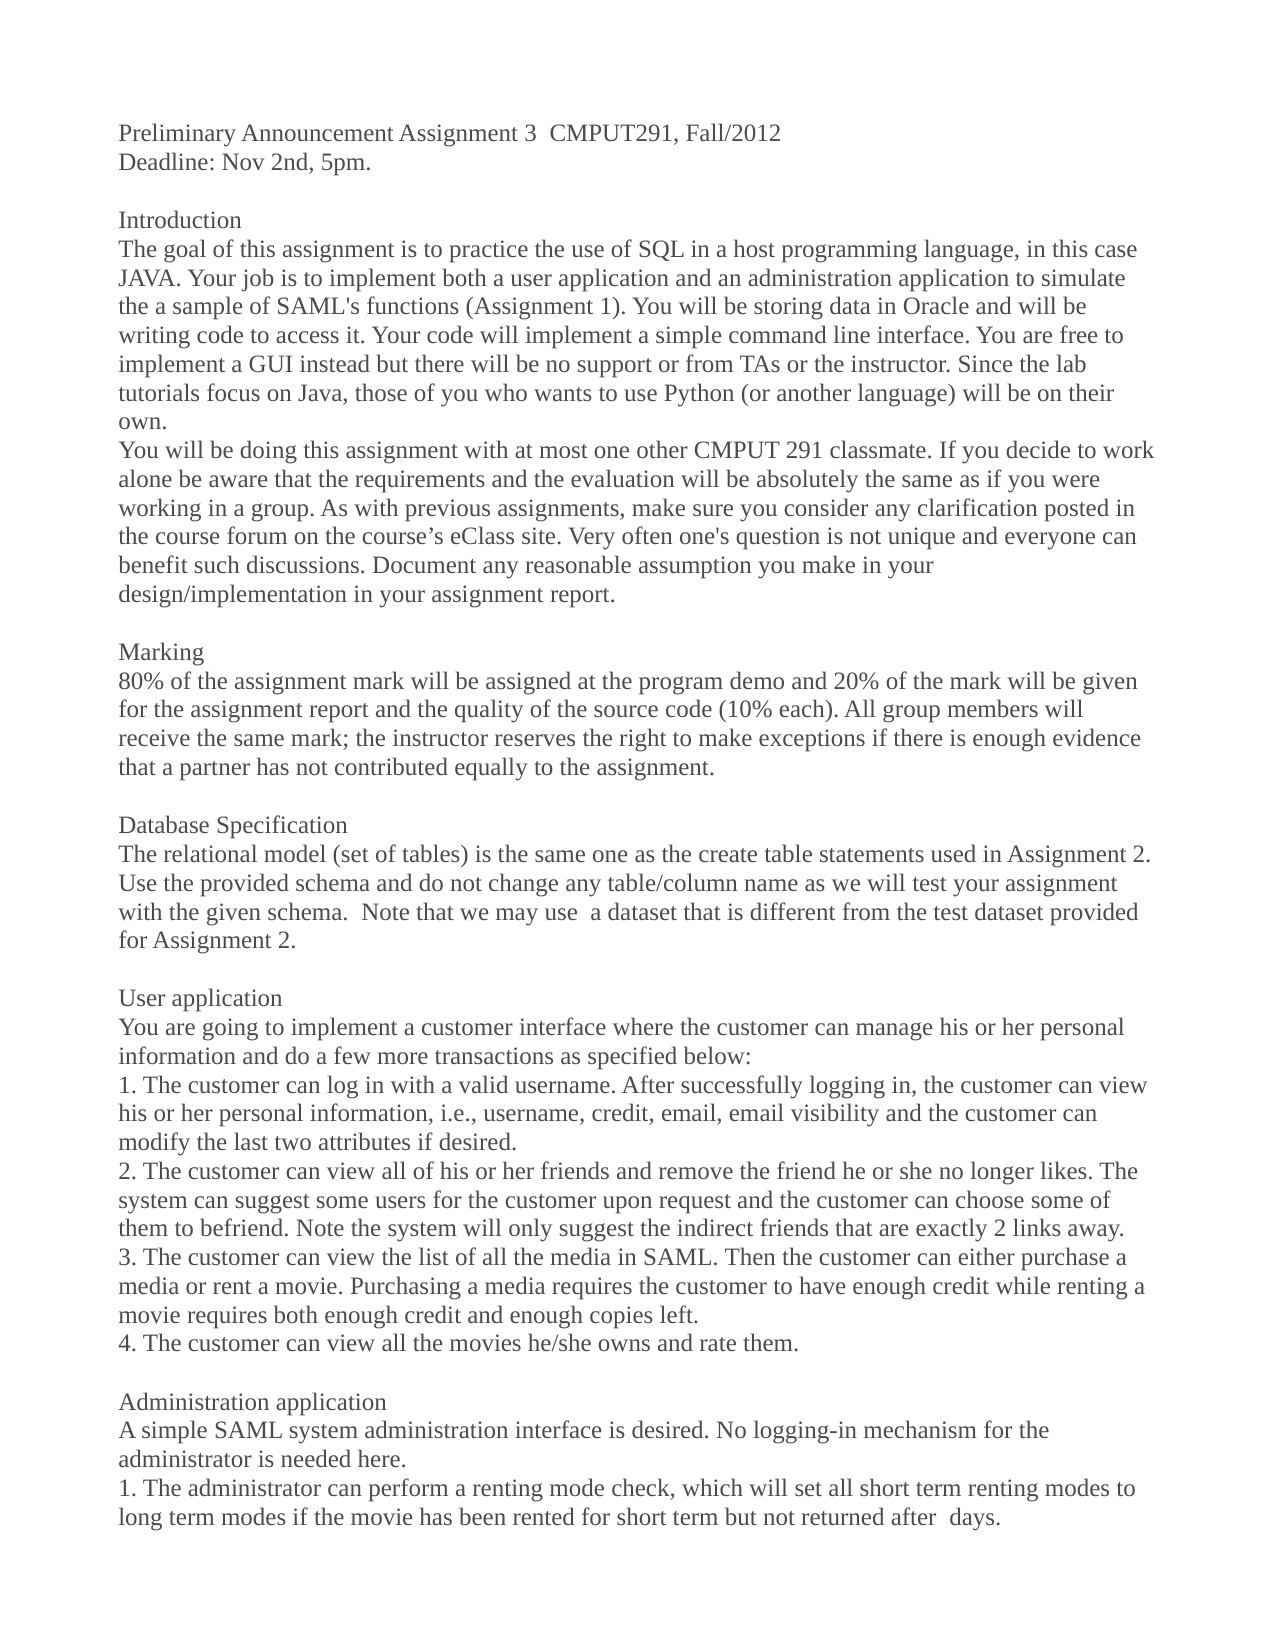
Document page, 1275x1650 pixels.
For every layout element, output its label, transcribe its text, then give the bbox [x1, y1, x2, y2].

text A simple SAML system administration interface is desired. No logging-in mechanism for the administrator is needed here. [118, 1416, 1157, 1473]
text 2. The customer can view all of his or her friends and remove the friend he or she no longer likes. The system can suggest some users for the customer upon request and the customer can choose some of them to befriend. Note the system will only suggest the indirect friends that are exactly 2 links away. [118, 1156, 1157, 1242]
text You are going to implement a customer interface where the customer can manage his or her personal information and do a few more transactions as specified below: [118, 1012, 1157, 1070]
text 1. The administrator can perform a renting mode check, which will set all short term renting modes to long term modes if the movie has been rented for short term but not returned after days. [118, 1473, 1157, 1531]
text Marking [118, 637, 1157, 666]
text Database Specification [118, 810, 1157, 839]
text The relational model (set of tables) is the same one as the create table statements used in Assignment 2. Use the provided schema and do not change any table/column name as we will test your assignment with the given schema. Note that we may use a dataset that is different from the test dataset provided for Assignment 2. [118, 839, 1157, 954]
text Preliminary Announcement Assignment 3 CMPUT291, Fall/2012 [118, 118, 1157, 147]
text Introduction [118, 205, 1157, 234]
text Deadline: Nov 2nd, 5pm. [118, 147, 1157, 176]
text 3. The customer can view the list of all the media in SAML. Then the customer can either purchase a media or rent a movie. Purchasing a media requires the customer to have enough credit while renting a movie requires both enough credit and enough copies left. [118, 1242, 1157, 1328]
text You will be doing this assignment with at most one other CMPUT 291 classmate. If you decide to work alone be aware that the requirements and the evaluation will be absolutely the same as if you were working in a group. As with previous assignments, make sure you consider any clarification posted in the course forum on the course’s eClass site. Very often one's question is not unique and everyone can benefit such discussions. Document any reasonable assumption you make in your design/implementation in your assignment report. [118, 435, 1157, 608]
text Administration application [118, 1387, 1157, 1416]
text 4. The customer can view all the movies he/she owns and rate them. [118, 1328, 1157, 1357]
text The goal of this assignment is to practice the use of SQL in a host programming language, in this case JAVA. Your job is to implement both a user application and an administration application to simulate the a sample of SAML's functions (Assignment 1). You will be storing data in Oracle and will be writing code to access it. Your code will implement a simple command line interface. You are free to implement a GUI instead but there will be no support or from TAs or the instructor. Since the lab tutorials focus on Java, those of you who wants to use Python (or another language) will be on their own. [118, 234, 1157, 435]
text 1. The customer can log in with a valid username. After successfully logging in, the customer can view his or her personal information, i.e., username, credit, email, email visibility and the customer can modify the last two attributes if desired. [118, 1070, 1157, 1156]
text 80% of the assignment mark will be assigned at the program demo and 20% of the mark will be given for the assignment report and the quality of the source code (10% each). All group members will receive the same mark; the instructor reserves the right to make exceptions if there is enough evidence that a partner has not contributed equally to the assignment. [118, 666, 1157, 781]
text User application [118, 983, 1157, 1012]
